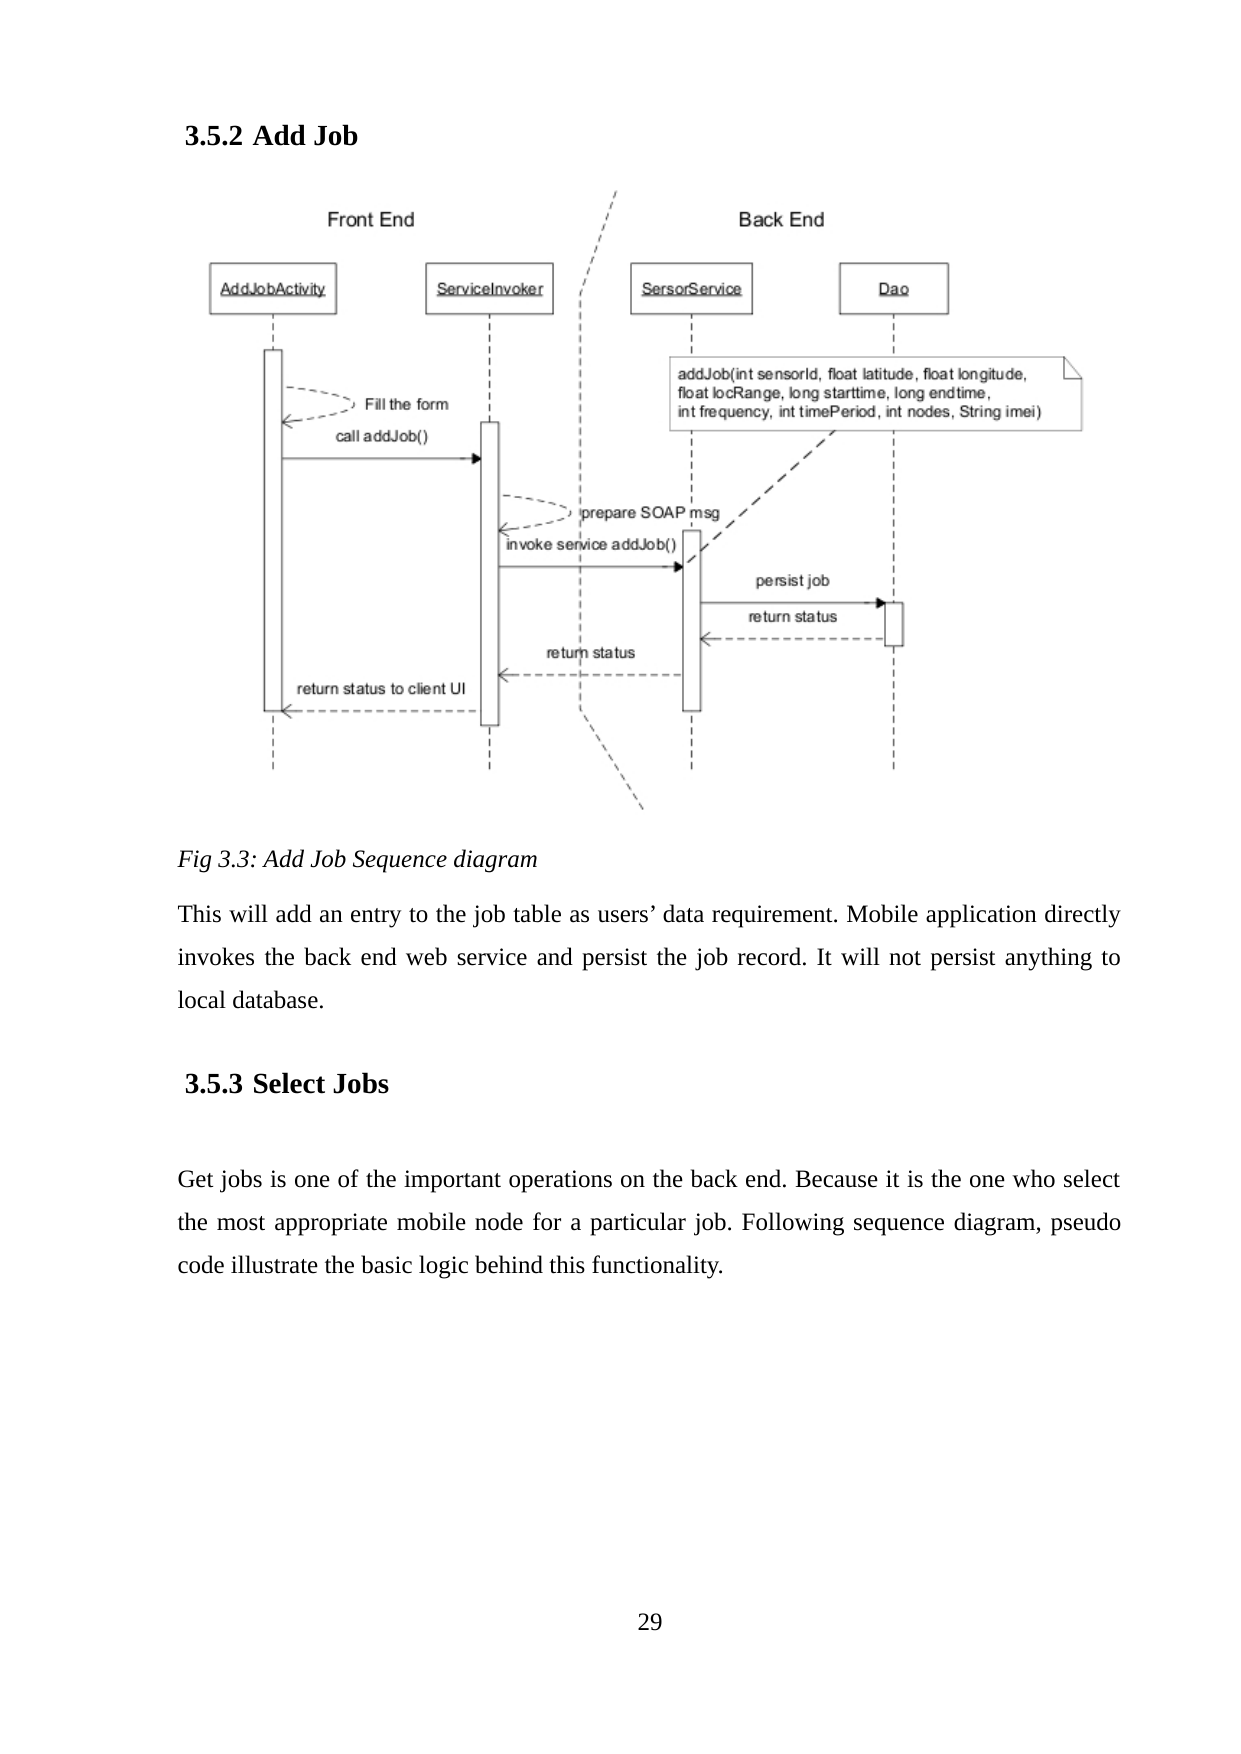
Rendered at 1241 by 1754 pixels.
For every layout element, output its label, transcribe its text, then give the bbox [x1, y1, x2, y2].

subtitle Select Jobs [177, 1066, 1122, 1099]
text Fig 3.3: Add Job Sequence diagram [177, 182, 1122, 872]
text Get jobs is one of the important operations on the back end. Because it is the one who select the most appropriate mobile node for a particular job. Following sequence diagram, pseudo code illustrate the basic logic behind this functionality. [177, 1164, 1122, 1279]
text This will add an entry to the job table as users’ data requirement. Mobile application directly invokes the back end web service and persist the job record. It will not persist anything to local database. [177, 899, 1122, 1014]
picture [186, 179, 1101, 830]
subtitle Add Job [177, 118, 1122, 152]
